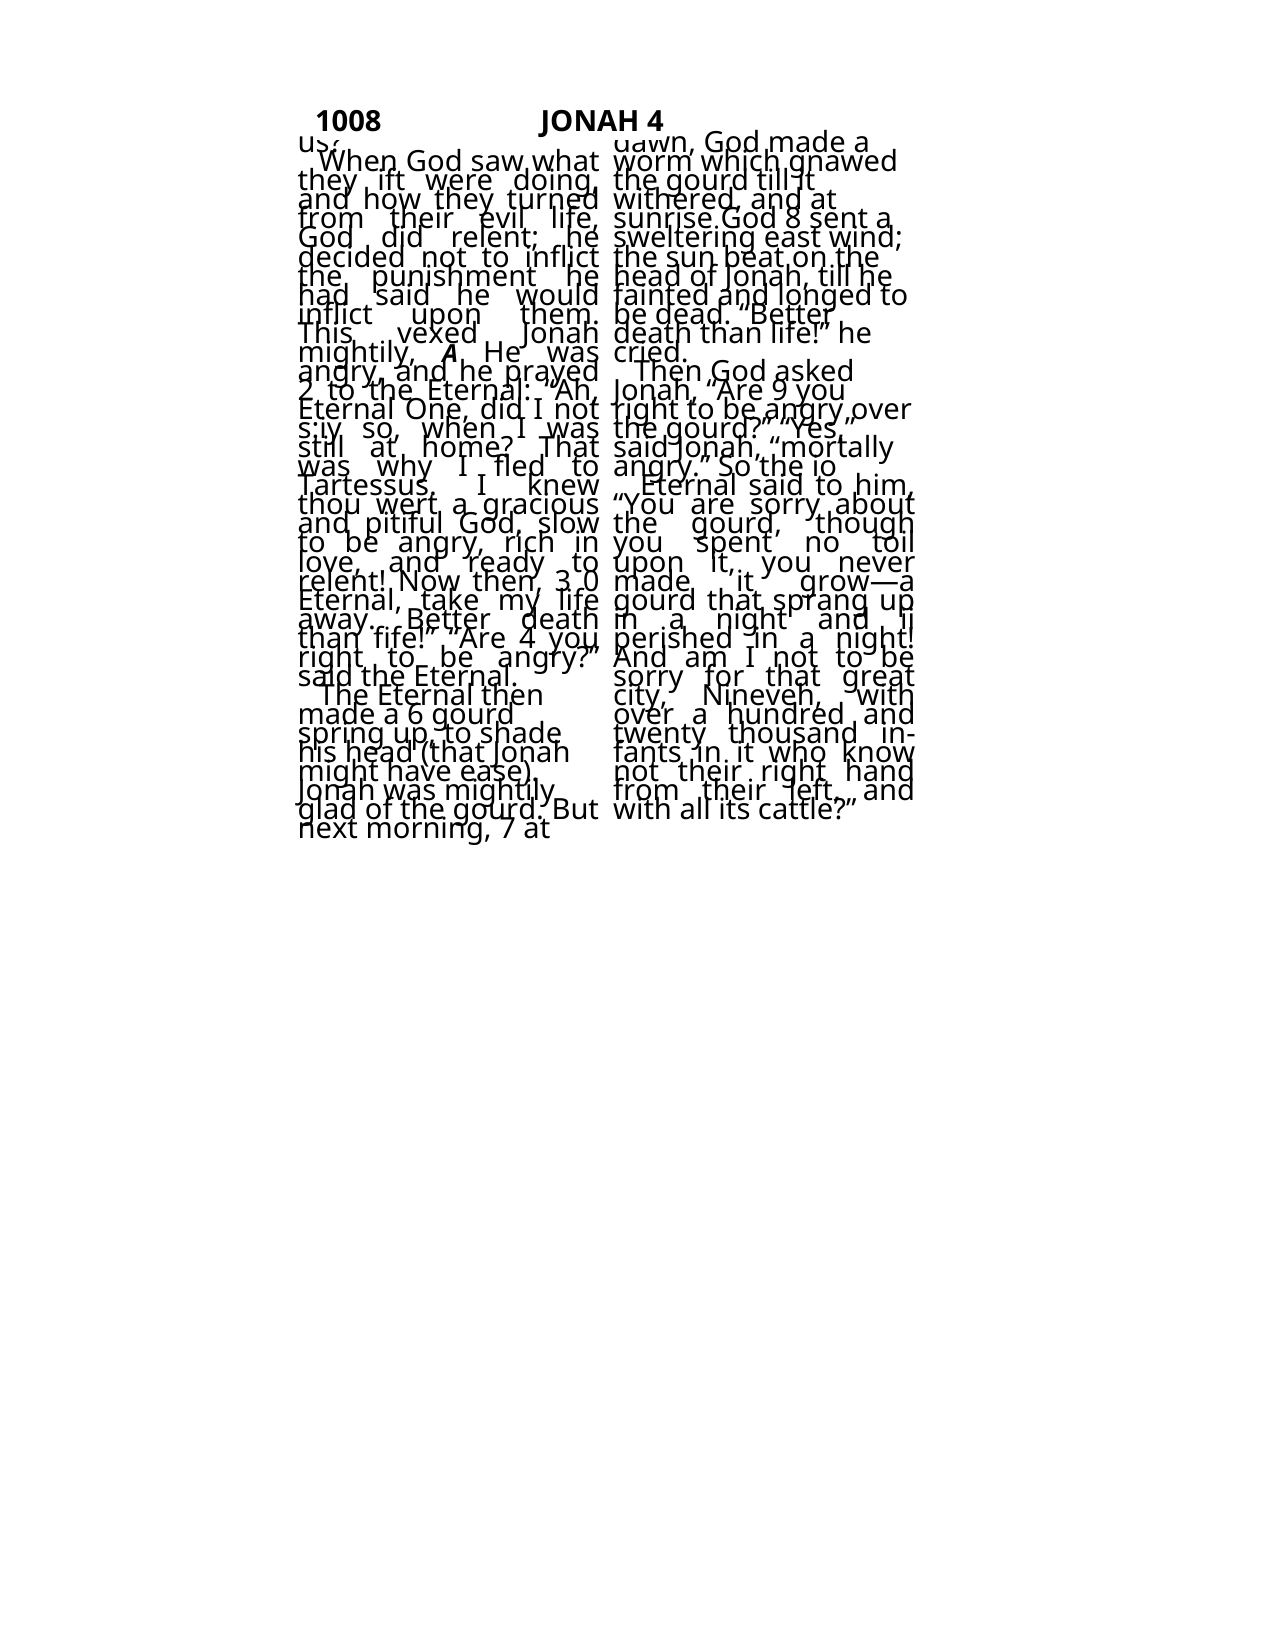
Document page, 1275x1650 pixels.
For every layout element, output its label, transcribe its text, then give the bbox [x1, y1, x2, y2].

text The Eternal then made a 6 gourd spring up, to shade his head (that Jonah might have ease). Jonah was mightily glad of the gourd. But next morning, 7 at [297, 690, 600, 843]
text When God saw what they ift were doing, and how they turned from their evil life, God did relent; he decided not to inflict the punishment he had said he would inflict upon them. This vexed Jonah mightily, a He was angry, and he prayed 2 to the Eternal: “Ah, Eternal One, did I not s:iy so, when I was still at home? That was why I fled to Tartessus. I knew thou wert a gracious and pitiful God, slow to be angry, rich in love, and ready to relent! Now then, 3 0 Eternal, take my life away. Better death than fife!” “Are 4 you right to be angry?” said the Eternal. [297, 156, 600, 690]
text Then God asked Jonah, “Are 9 you right to be angry over the gourd?” “Yes,” said Jonah, “mortally angry.” So the io [613, 366, 915, 481]
text dawn, God made a worm which gnawed the gourd till it withered, and at sunrise God 8 sent a sweltering east wind; the sun beat on the head of Jonah, till he fainted and longed to be dead. “Better death than life!” he cried. [613, 137, 915, 366]
text Eternal said to him, “You are sorry about the gourd, though you spent no toil upon it, you never made it grow—a gourd that sprang up in a night and ii perished in a night! And am I not to be sorry for that great city, Nineveh, with over a hun­dred and twenty thousand in­fants in it who know not their right hand from their left, and with all its cattle?” [613, 481, 915, 824]
